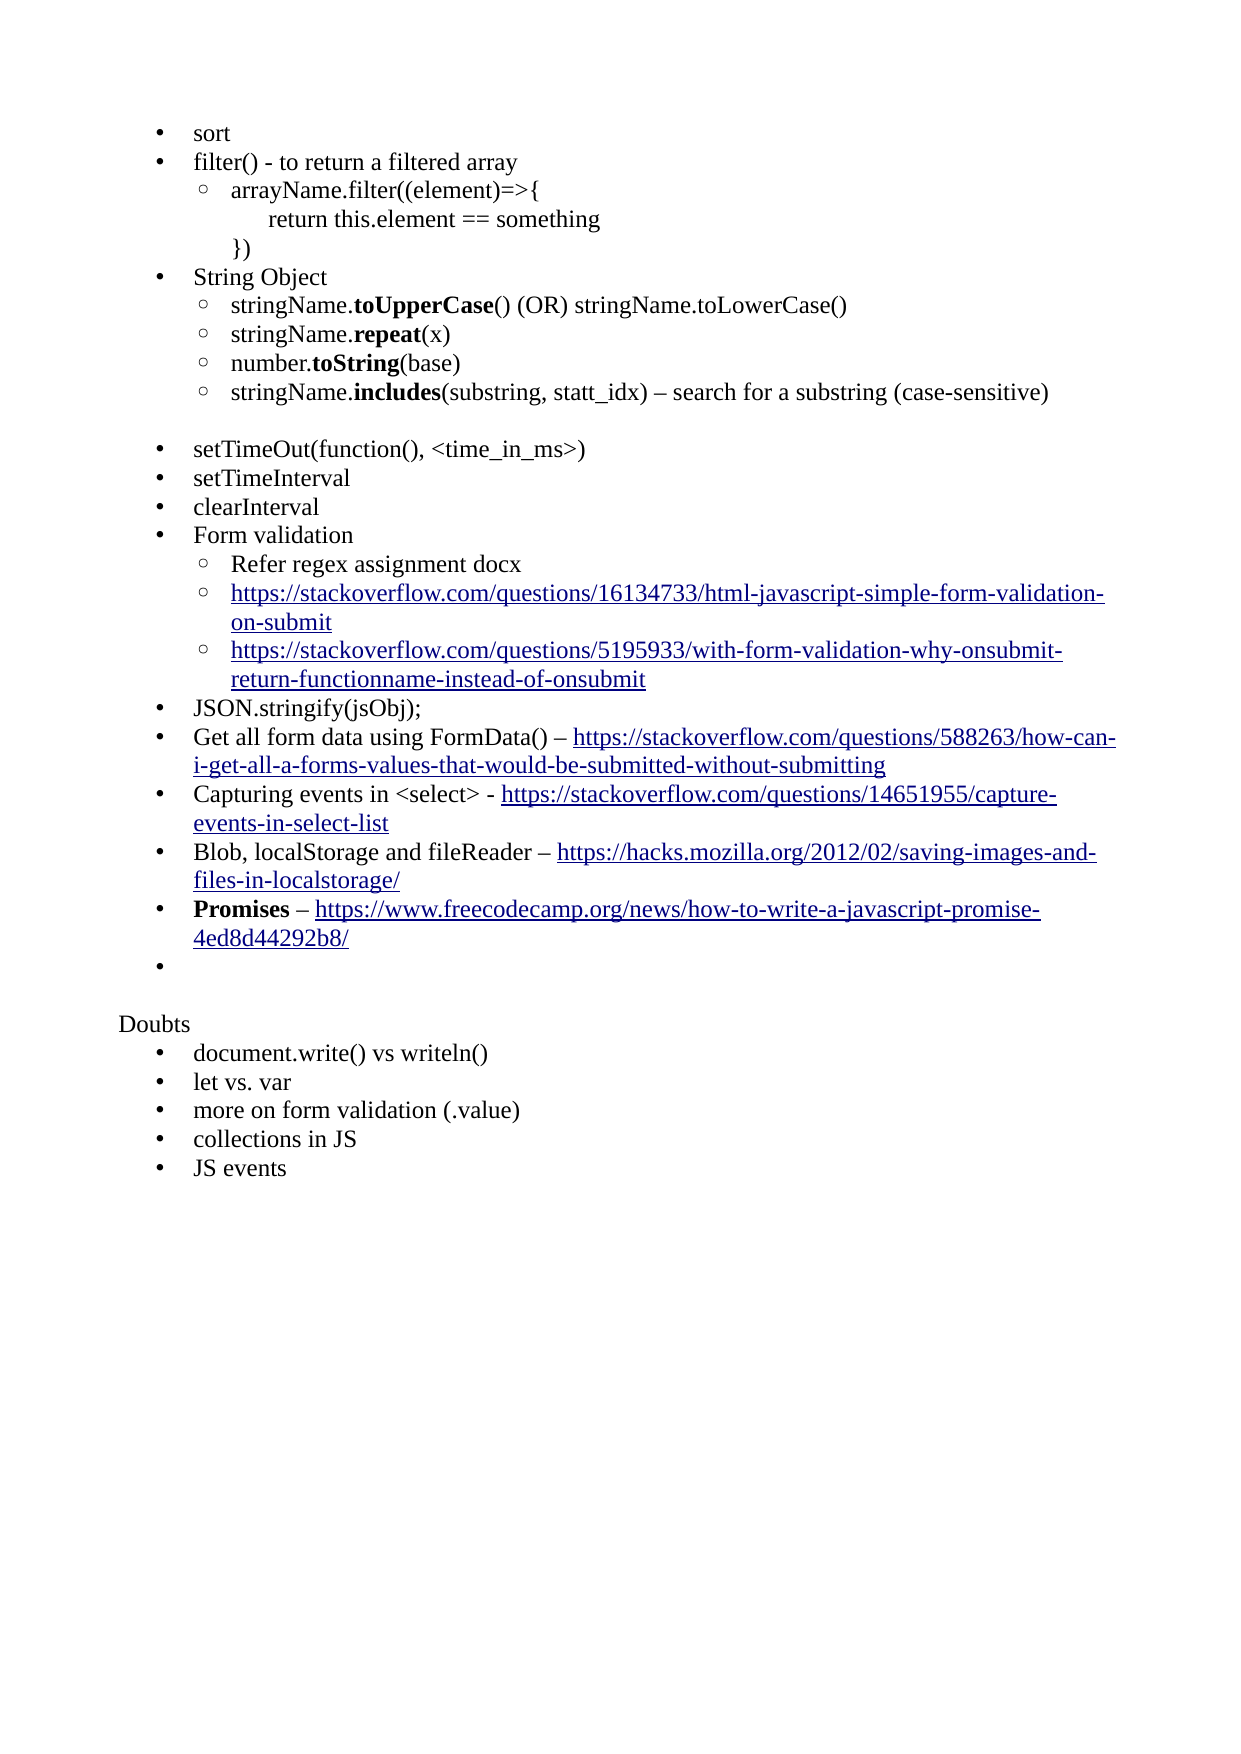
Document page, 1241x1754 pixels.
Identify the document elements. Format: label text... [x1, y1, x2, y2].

list }) [193, 233, 1122, 262]
list number.toString(base) [193, 348, 1122, 377]
list Promises – https://www.freecodecamp.org/news/how-to-write-a-javascript-promise-4ed8d44292b8/ [156, 894, 1122, 952]
list clearInterval [156, 492, 1122, 521]
list document.write() vs writeln() [156, 1038, 1122, 1067]
list setTimeInterval [156, 463, 1122, 492]
list String Object [156, 262, 1122, 291]
list collections in JS [156, 1124, 1122, 1153]
list return this.element == something [231, 204, 1122, 233]
list filter() - to return a filtered array [156, 147, 1122, 176]
list Refer regex assignment docx [193, 549, 1122, 578]
list Capturing events in <select> - https://stackoverflow.com/questions/14651955/capture-events-in-select-list [156, 779, 1122, 837]
list arrayName.filter((element)=>{ [193, 176, 1122, 204]
list stringName.includes(substring, statt_idx) – search for a substring (case-sensitive) [193, 377, 1122, 406]
list stringName.toUpperCase() (OR) stringName.toLowerCase() [193, 291, 1122, 319]
list stringName.repeat(x) [193, 319, 1122, 348]
list Get all form data using FormData() – https://stackoverflow.com/questions/588263/how-can-i-get-all-a-forms-values-that-would-be-submitted-without-submitting [156, 722, 1122, 779]
list sort [156, 118, 1122, 147]
list let vs. var [156, 1067, 1122, 1096]
list Blob, localStorage and fileReader – https://hacks.mozilla.org/2012/02/saving-images-and-files-in-localstorage/ [156, 837, 1122, 894]
list JSON.stringify(jsObj); [156, 693, 1122, 722]
list JS events [156, 1153, 1122, 1182]
list https://stackoverflow.com/questions/5195933/with-form-validation-why-onsubmit-return-functionname-instead-of-onsubmit [193, 636, 1122, 693]
list setTimeOut(function(), <time_in_ms>) [156, 434, 1122, 463]
list https://stackoverflow.com/questions/16134733/html-javascript-simple-form-validation-on-submit [193, 578, 1122, 636]
list Form validation [156, 521, 1122, 549]
text Doubts [118, 1009, 1122, 1038]
list more on form validation (.value) [156, 1096, 1122, 1124]
